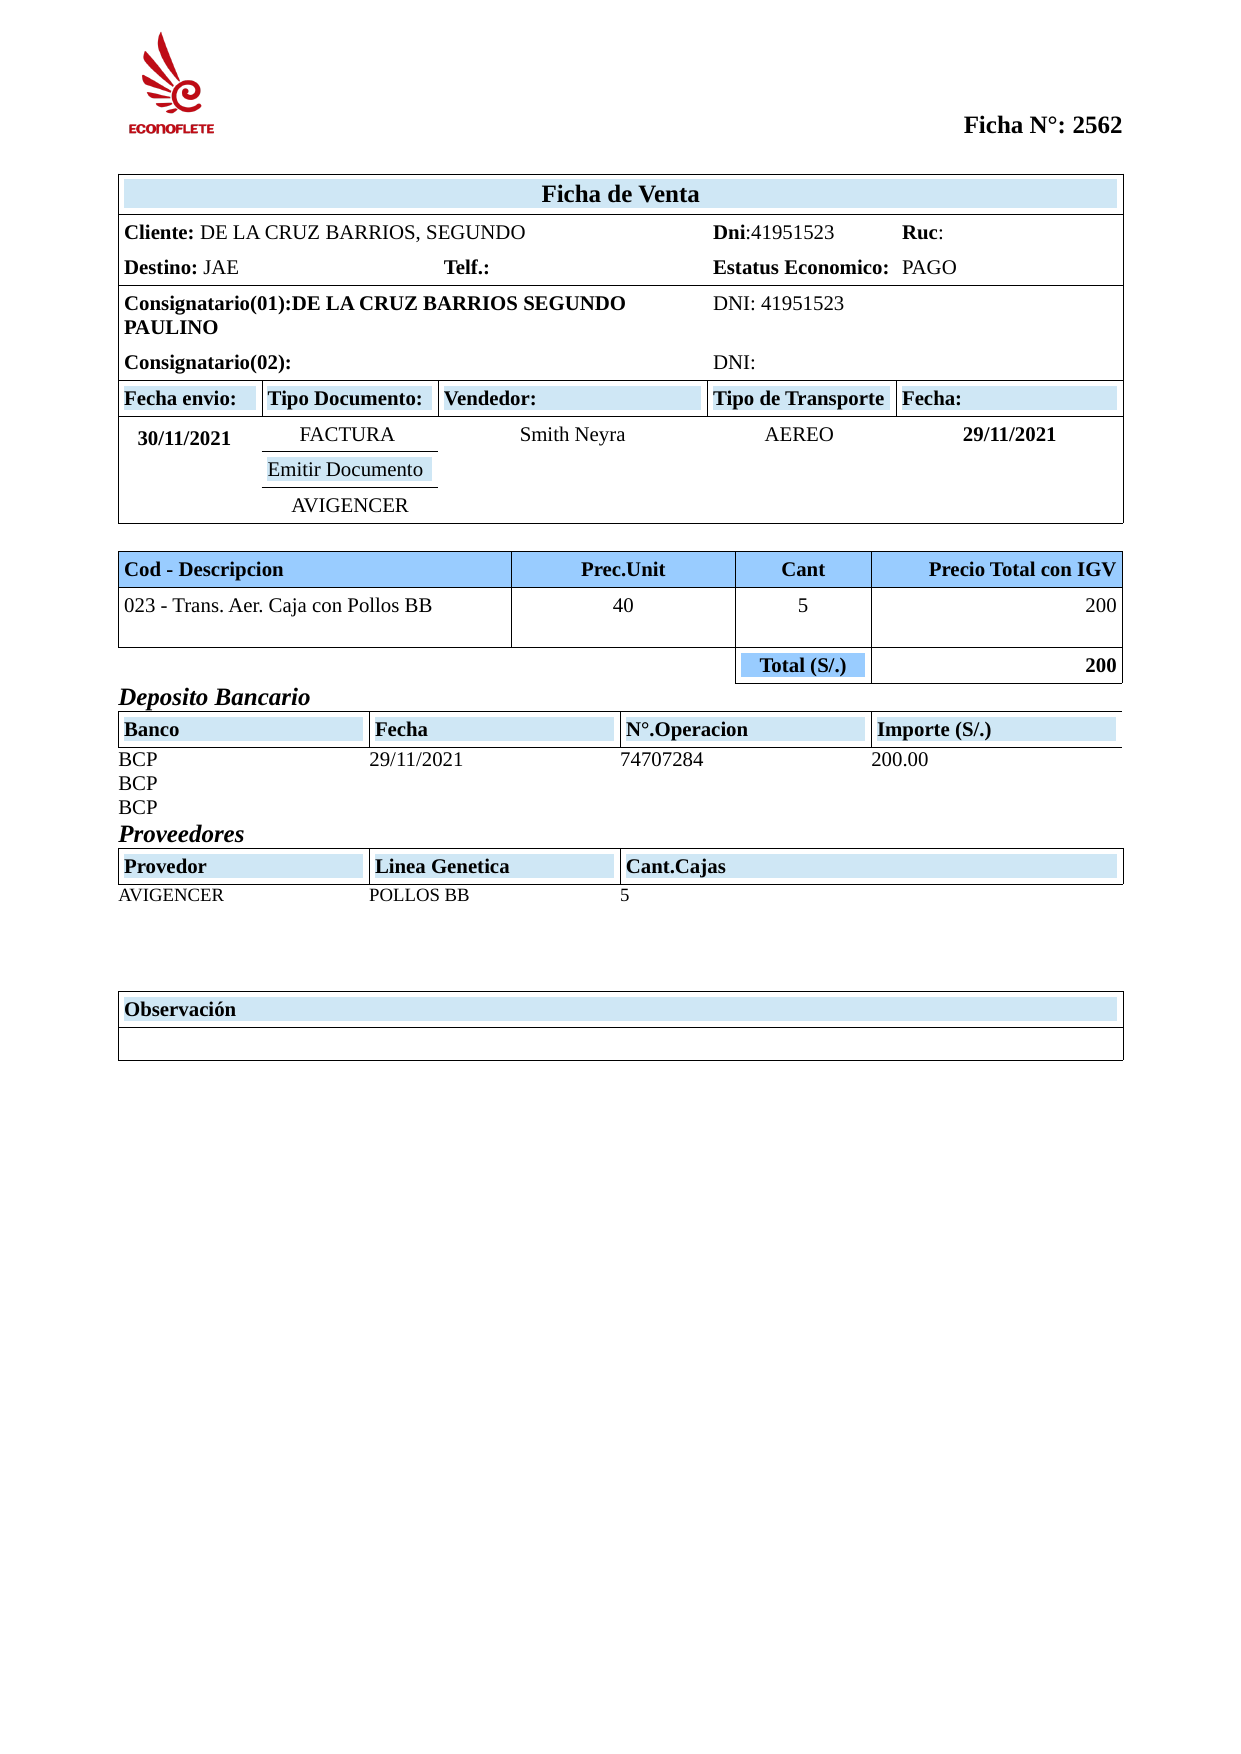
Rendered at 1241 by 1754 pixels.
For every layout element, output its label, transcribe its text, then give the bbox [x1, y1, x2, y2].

table_cell Consignatario(02): [119, 345, 707, 380]
table_cell 5 [620, 885, 1123, 905]
text Deposito Bancario [118, 682, 1122, 711]
table_cell [118, 927, 369, 948]
table_cell [118, 905, 369, 927]
table_header N°.Operacion [621, 712, 871, 747]
table_cell [118, 970, 369, 991]
table_cell BCP [118, 771, 369, 795]
table_cell Cliente: DE LA CRUZ BARRIOS, SEGUNDO [119, 215, 707, 249]
table_cell [369, 905, 620, 927]
table_cell [871, 795, 1122, 819]
table_cell [118, 648, 511, 682]
text Proveedores [118, 819, 1122, 848]
table_header Observación [119, 992, 1123, 1027]
table_cell Telf.: [438, 249, 707, 285]
table_cell Tipo de Transporte [708, 381, 896, 416]
table_header Banco [119, 712, 369, 747]
table_cell 30/11/2021 [119, 417, 262, 523]
table_cell 200 [872, 648, 1122, 682]
table_header Ficha de Venta [119, 175, 1123, 214]
table_cell BCP [118, 795, 369, 819]
table_cell [620, 948, 1123, 970]
table_header Cant [736, 552, 871, 587]
table_header Fecha [370, 712, 620, 747]
table_cell Emitir Documento [262, 452, 438, 487]
table_cell 200 [872, 588, 1122, 647]
table_cell [620, 795, 871, 819]
table_cell DNI: 41951523 [707, 286, 1123, 344]
table_cell Tipo Documento: [263, 381, 438, 416]
table_header Importe (S/.) [872, 712, 1122, 747]
table_cell AVIGENCER [118, 885, 369, 905]
table_cell Vendedor: [439, 381, 707, 416]
table_cell Total (S/.) [736, 648, 871, 682]
table_cell AVIGENCER [262, 488, 438, 523]
table_cell POLLOS BB [369, 885, 620, 905]
table_cell [369, 771, 620, 795]
table_cell Fecha envio: [119, 381, 262, 416]
table_cell AEREO [707, 417, 896, 523]
table_cell FACTURA [262, 417, 438, 451]
table_cell 29/11/2021 [896, 417, 1123, 523]
table_cell 40 [512, 588, 735, 647]
table_cell [369, 927, 620, 948]
table_cell Destino: JAE [119, 249, 438, 285]
table_cell Consignatario(01):DE LA CRUZ BARRIOS SEGUNDO PAULINO [119, 286, 707, 344]
table_cell [118, 948, 369, 970]
table_cell [871, 771, 1122, 795]
table_cell BCP [118, 748, 369, 771]
table_header Linea Genetica [370, 849, 620, 883]
table_header Cod - Descripcion [119, 552, 511, 587]
table_cell 74707284 [620, 748, 871, 771]
table_header Precio Total con IGV [872, 552, 1122, 587]
table_cell [511, 648, 735, 682]
table_header Provedor [119, 849, 369, 883]
table_cell Ruc: [896, 215, 1123, 249]
table_cell 5 [736, 588, 871, 647]
table_cell [369, 948, 620, 970]
table_cell [369, 970, 620, 991]
table_cell [119, 1028, 1123, 1060]
table_cell [620, 970, 1123, 991]
table_cell [620, 905, 1123, 927]
table_cell [620, 771, 871, 795]
table_cell 29/11/2021 [369, 748, 620, 771]
table_cell [369, 795, 620, 819]
table_cell Fecha: [897, 381, 1123, 416]
table_cell 023 - Trans. Aer. Caja con Pollos BB [119, 588, 511, 647]
table_cell 200.00 [871, 748, 1122, 771]
table_cell Estatus Economico: [707, 249, 896, 285]
table_header Cant.Cajas [621, 849, 1123, 883]
table_cell PAGO [896, 249, 1123, 285]
picture [118, 31, 225, 134]
table_cell DNI: [707, 345, 1123, 380]
table_header Prec.Unit [512, 552, 735, 587]
table_cell Smith Neyra [438, 417, 707, 523]
table_cell [620, 927, 1123, 948]
table_cell Dni:41951523 [707, 215, 896, 249]
